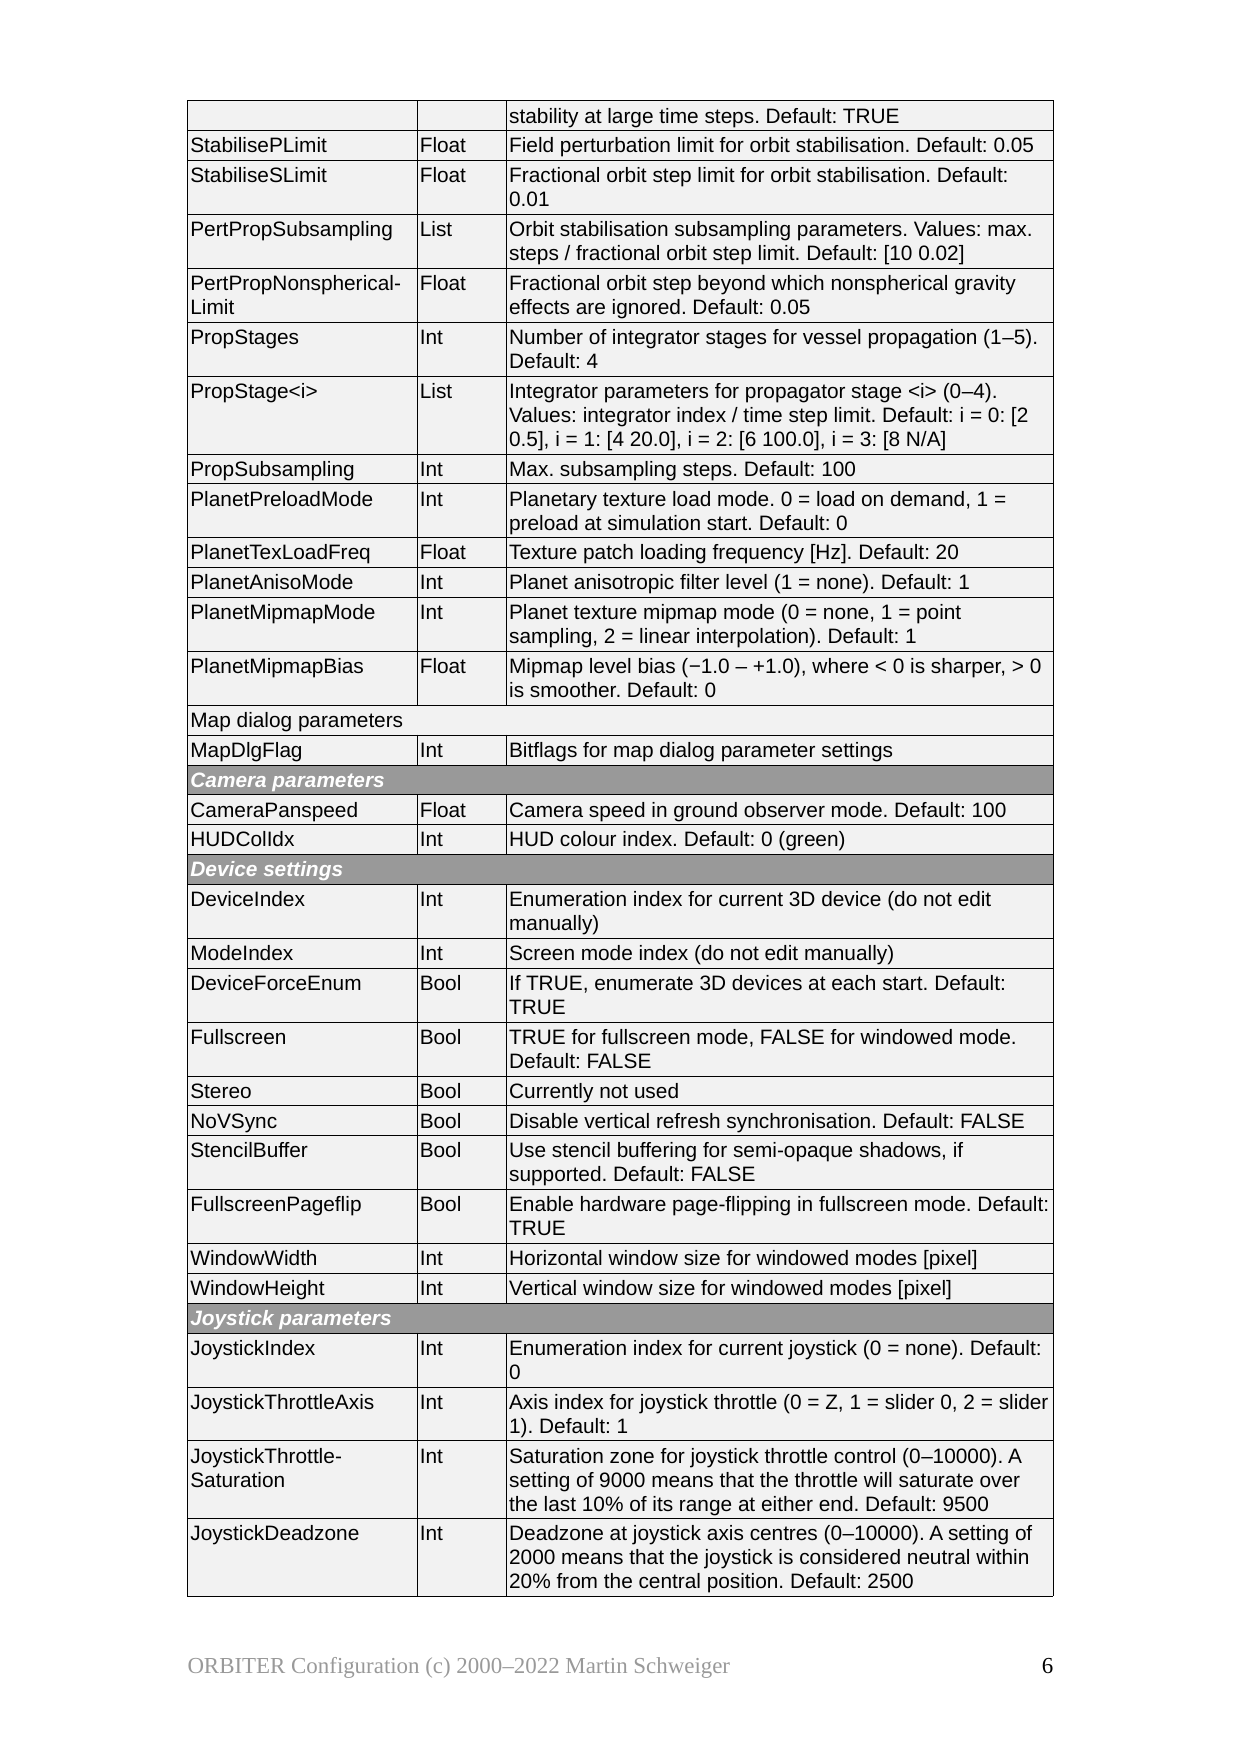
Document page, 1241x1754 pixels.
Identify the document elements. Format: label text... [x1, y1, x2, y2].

table_cell If TRUE, enumerate 3D devices at each start. Default: TRUE [507, 969, 1053, 1022]
table_cell JoystickIndex [188, 1334, 417, 1387]
table_cell DeviceForceEnum [188, 969, 417, 1022]
table_cell Bool [418, 1106, 506, 1135]
table_cell JoystickThrottle­Saturation [188, 1441, 417, 1518]
table_cell Saturation zone for joystick throttle control (0–10000). A setting of 9000 means that the throttle will saturate over the last 10% of its range at either end. Default: 9500 [507, 1441, 1053, 1518]
table_cell Int [418, 568, 506, 597]
table_cell Enumeration index for current 3D device (do not edit manually) [507, 885, 1053, 938]
table_cell Int [418, 1519, 506, 1596]
table_cell Max. subsampling steps. Default: 100 [507, 455, 1053, 483]
table_cell WindowWidth [188, 1244, 417, 1273]
table_cell Int [418, 1334, 506, 1387]
table_cell Fullscreen [188, 1023, 417, 1076]
table_cell Bool [418, 1190, 506, 1243]
table_cell Bitflags for map dialog parameter settings [507, 736, 1053, 764]
table_cell Enable hardware page-flipping in fullscreen mode. Default: TRUE [507, 1190, 1053, 1243]
table_cell Texture patch loading frequency [Hz]. Default: 20 [507, 538, 1053, 567]
table_cell Planet texture mipmap mode (0 = none, 1 = point sampling, 2 = linear interpolation). Default: 1 [507, 598, 1053, 651]
table_cell PlanetAnisoMode [188, 568, 417, 597]
table_cell PlanetMipmapMode [188, 598, 417, 651]
table_cell [188, 101, 417, 130]
table_cell Bool [418, 1023, 506, 1076]
table_cell Orbit stabilisation subsampling parameters. Values: max. steps / fractional orbit step limit. Default: [10 0.02] [507, 215, 1053, 268]
table_cell Axis index for joystick throttle (0 = Z, 1 = slider 0, 2 = slider 1). Default: 1 [507, 1388, 1053, 1440]
table_cell Bool [418, 1077, 506, 1105]
table_cell Use stencil buffering for semi-opaque shadows, if supported. Default: FALSE [507, 1136, 1053, 1189]
table_cell JoystickThrottleAxis [188, 1388, 417, 1440]
table_cell ModeIndex [188, 939, 417, 968]
table_cell Int [418, 598, 506, 651]
table_cell NoVSync [188, 1106, 417, 1135]
table_cell Stereo [188, 1077, 417, 1105]
table_cell [418, 101, 506, 130]
table_cell Bool [418, 969, 506, 1022]
table_cell Int [418, 455, 506, 483]
table_cell Int [418, 885, 506, 938]
table_cell Number of integrator stages for vessel propagation (1–5). Default: 4 [507, 323, 1053, 376]
table_cell MapDlgFlag [188, 736, 417, 764]
table_cell PlanetPreloadMode [188, 484, 417, 537]
table_cell Float [418, 269, 506, 322]
table_cell Device settings [188, 855, 1053, 884]
table_cell DeviceIndex [188, 885, 417, 938]
table_cell StencilBuffer [188, 1136, 417, 1189]
table_cell Planet anisotropic filter level (1 = none). Default: 1 [507, 568, 1053, 597]
table_cell Deadzone at joystick axis centres (0–10000). A setting of 2000 means that the joystick is considered neutral within 20% from the central position. Default: 2500 [507, 1519, 1053, 1596]
table_cell PropStages [188, 323, 417, 376]
table_cell Bool [418, 1136, 506, 1189]
table_cell PlanetTexLoadFreq [188, 538, 417, 567]
table_cell TRUE for fullscreen mode, FALSE for windowed mode. Default: FALSE [507, 1023, 1053, 1076]
table_cell Camera speed in ground observer mode. Default: 100 [507, 795, 1053, 824]
table_cell Integrator parameters for propagator stage <i> (0–4). Values: integrator index / time step limit. Default: i = 0: [2 0.5], i = 1: [4 20.0], i = 2: [6 100.0], i = 3: [8 N/A] [507, 377, 1053, 453]
table_cell HUD colour index. Default: 0 (green) [507, 825, 1053, 854]
table_cell PertPropNonspherical­Limit [188, 269, 417, 322]
table_cell Camera parameters [188, 766, 1053, 794]
table_cell Fractional orbit step beyond which nonspherical gravity effects are ignored. Default: 0.05 [507, 269, 1053, 322]
table_cell FullscreenPageflip [188, 1190, 417, 1243]
table_cell HUDColIdx [188, 825, 417, 854]
table_cell Joystick parameters [188, 1304, 1053, 1333]
table_cell Int [418, 939, 506, 968]
table_cell Vertical window size for windowed modes [pixel] [507, 1274, 1053, 1303]
table_cell Map dialog parameters [188, 706, 1053, 734]
table_cell Field perturbation limit for orbit stabilisation. Default: 0.05 [507, 131, 1053, 160]
table_cell Int [418, 1274, 506, 1303]
table_cell PropSubsampling [188, 455, 417, 483]
table_cell stability at large time steps. Default: TRUE [507, 101, 1053, 130]
table_cell Horizontal window size for windowed modes [pixel] [507, 1244, 1053, 1273]
table_cell Fractional orbit step limit for orbit stabilisation. Default: 0.01 [507, 161, 1053, 214]
table_cell Int [418, 1388, 506, 1440]
table_cell Float [418, 131, 506, 160]
table_cell StabilisePLimit [188, 131, 417, 160]
table_cell Currently not used [507, 1077, 1053, 1105]
table_cell Planetary texture load mode. 0 = load on demand, 1 = preload at simulation start. Default: 0 [507, 484, 1053, 537]
table_cell Mipmap level bias (−1.0 – +1.0), where < 0 is sharper, > 0 is smoother. Default: 0 [507, 652, 1053, 705]
table_cell Float [418, 652, 506, 705]
table_cell Int [418, 1244, 506, 1273]
table_cell Int [418, 323, 506, 376]
table_cell PropStage<i> [188, 377, 417, 453]
table_cell Int [418, 736, 506, 764]
table_cell Enumeration index for current joystick (0 = none). Default: 0 [507, 1334, 1053, 1387]
table_cell Float [418, 795, 506, 824]
table_cell CameraPanspeed [188, 795, 417, 824]
table_cell Float [418, 538, 506, 567]
table_cell PlanetMipmapBias [188, 652, 417, 705]
table_cell Float [418, 161, 506, 214]
table_cell StabiliseSLimit [188, 161, 417, 214]
table_cell Int [418, 1441, 506, 1518]
table_cell List [418, 215, 506, 268]
table_cell Int [418, 825, 506, 854]
table_cell Int [418, 484, 506, 537]
table_cell WindowHeight [188, 1274, 417, 1303]
table_cell Disable vertical refresh synchronisation. Default: FALSE [507, 1106, 1053, 1135]
table_cell List [418, 377, 506, 453]
table_cell Screen mode index (do not edit manually) [507, 939, 1053, 968]
table_cell JoystickDeadzone [188, 1519, 417, 1596]
table_cell PertPropSubsampling [188, 215, 417, 268]
